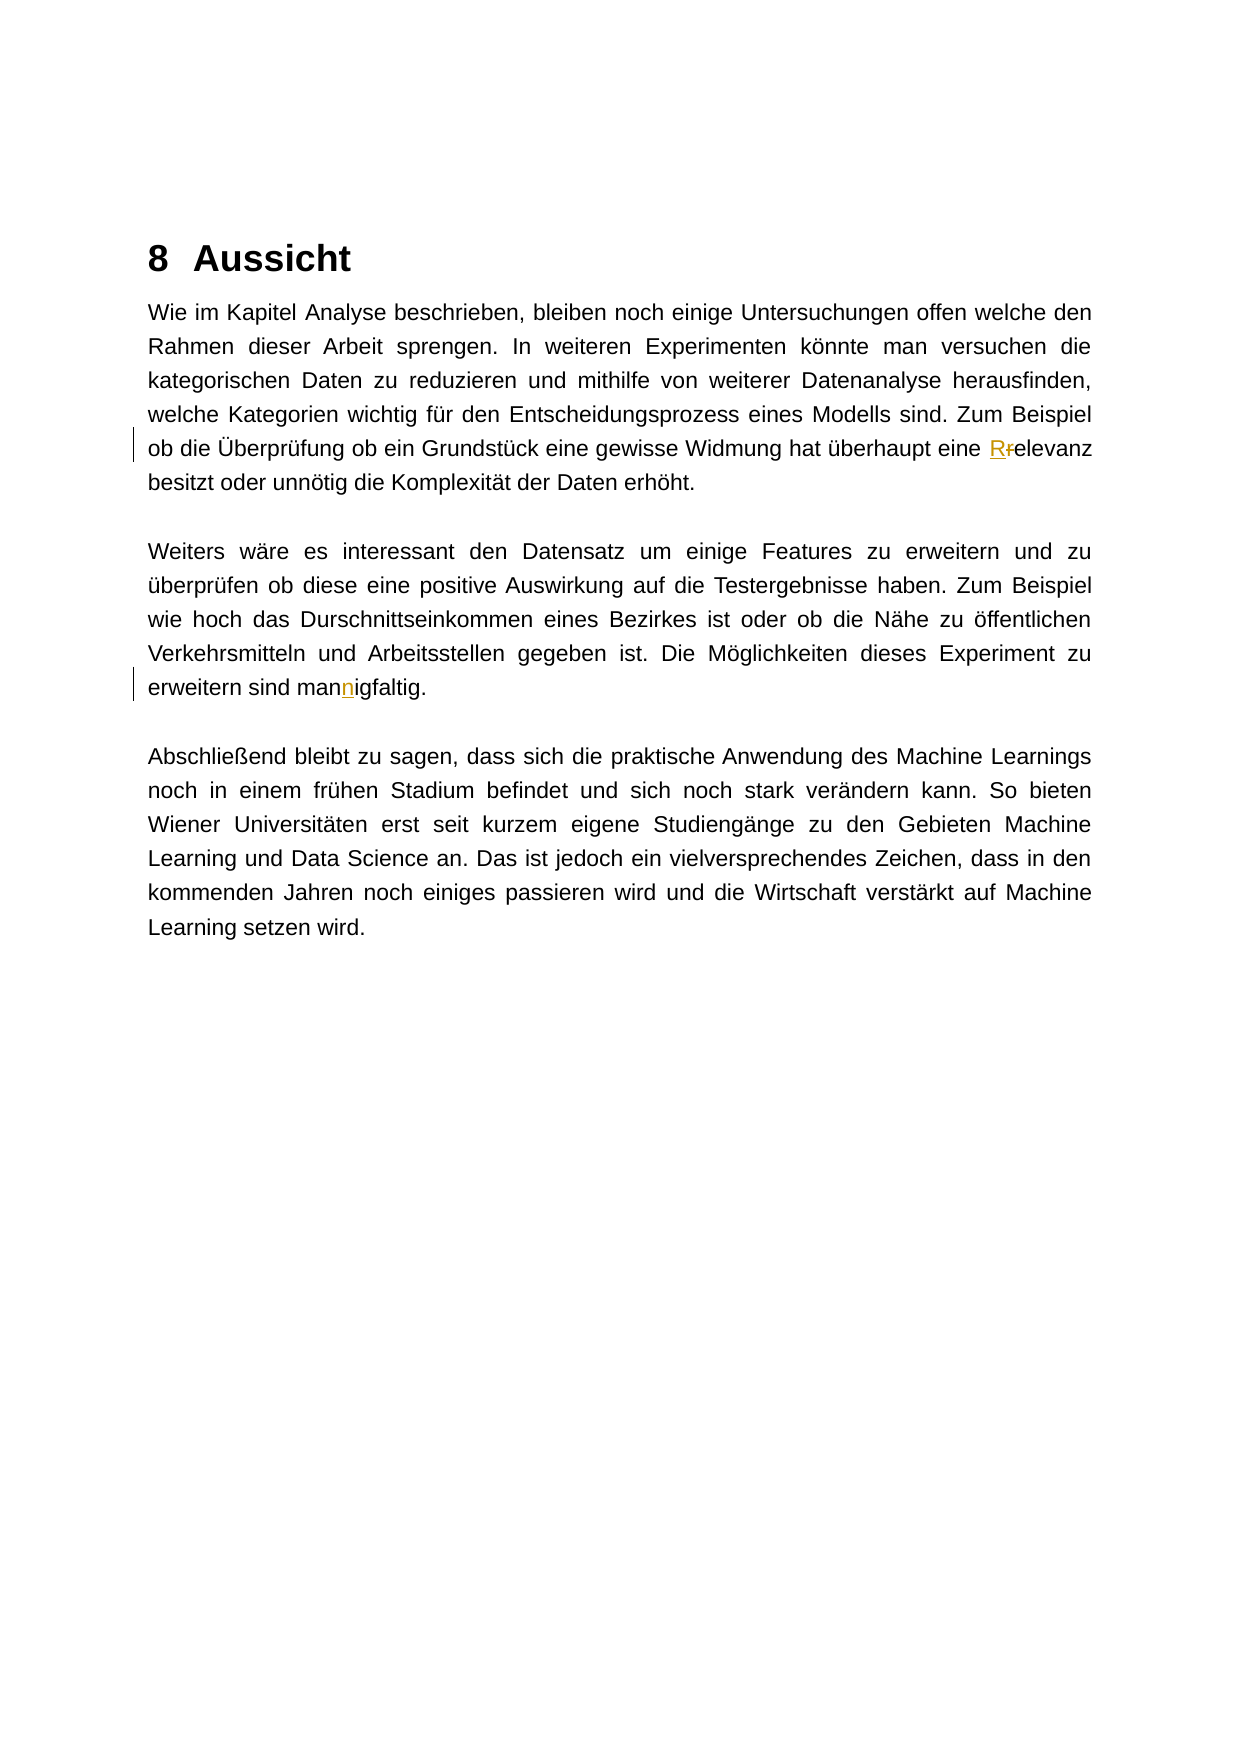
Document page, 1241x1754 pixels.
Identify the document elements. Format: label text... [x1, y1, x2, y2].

text Abschließend bleibt zu sagen, dass sich die praktische Anwendung des Machine Learnings noch in einem frühen Stadium befindet und sich noch stark verändern kann. So bieten Wiener Universitäten erst seit kurzem eigene Studiengänge zu den Gebieten Machine Learning und Data Science an. Das ist jedoch ein vielversprechendes Zeichen, dass in den kommenden Jahren noch einiges passieren wird und die Wirtschaft verstärkt auf Machine Learning setzen wird. [148, 743, 1092, 940]
text Wie im Kapitel Analyse beschrieben, bleiben noch einige Untersuchungen offen welche den Rahmen dieser Arbeit sprengen. In weiteren Experimenten könnte man versuchen die kategorischen Daten zu reduzieren und mithilfe von weiterer Datenanalyse herausfinden, welche Kategorien wichtig für den Entscheidungsprozess eines Modells sind. Zum Beispiel ob die Überprüfung ob ein Grundstück eine gewisse Widmung hat überhaupt eine Relevanz besitzt oder unnötig die Komplexität der Daten erhöht. [148, 298, 1092, 496]
text Weiters wäre es interessant den Datensatz um einige Features zu erweitern und zu überprüfen ob diese eine positive Auswirkung auf die Testergebnisse haben. Zum Beispiel wie hoch das Durschnittseinkommen eines Bezirkes ist oder ob die Nähe zu öffentlichen Verkehrsmitteln und Arbeitsstellen gegeben ist. Die Möglichkeiten dieses Experiment zu erweitern sind mannigfaltig. [148, 538, 1092, 701]
subtitle Aussicht [148, 236, 1092, 279]
